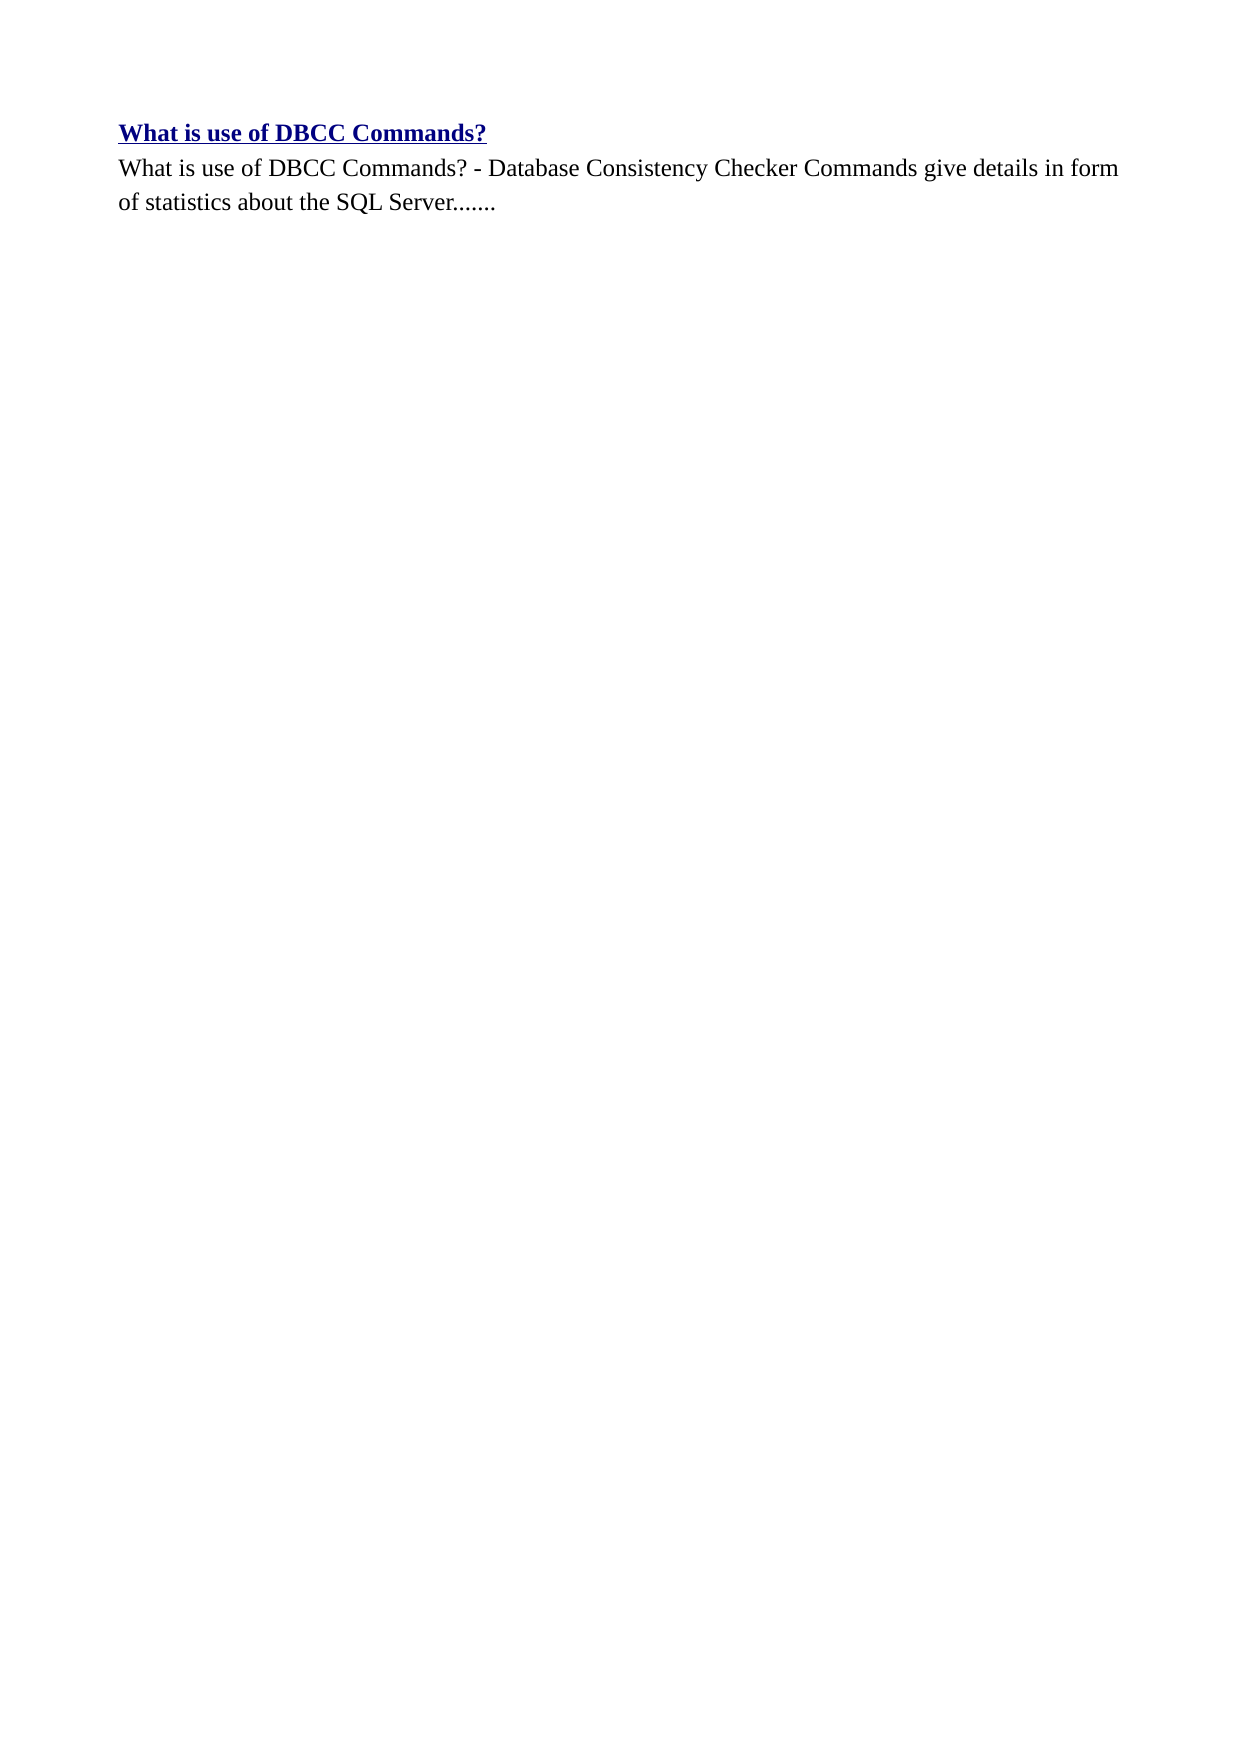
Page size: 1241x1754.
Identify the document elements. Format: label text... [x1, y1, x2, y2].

text What is use of DBCC Commands? - Database Consistency Checker Commands give details in form of statistics about the SQL Server....... [118, 153, 1122, 216]
text What is use of DBCC Commands? [118, 118, 1122, 147]
